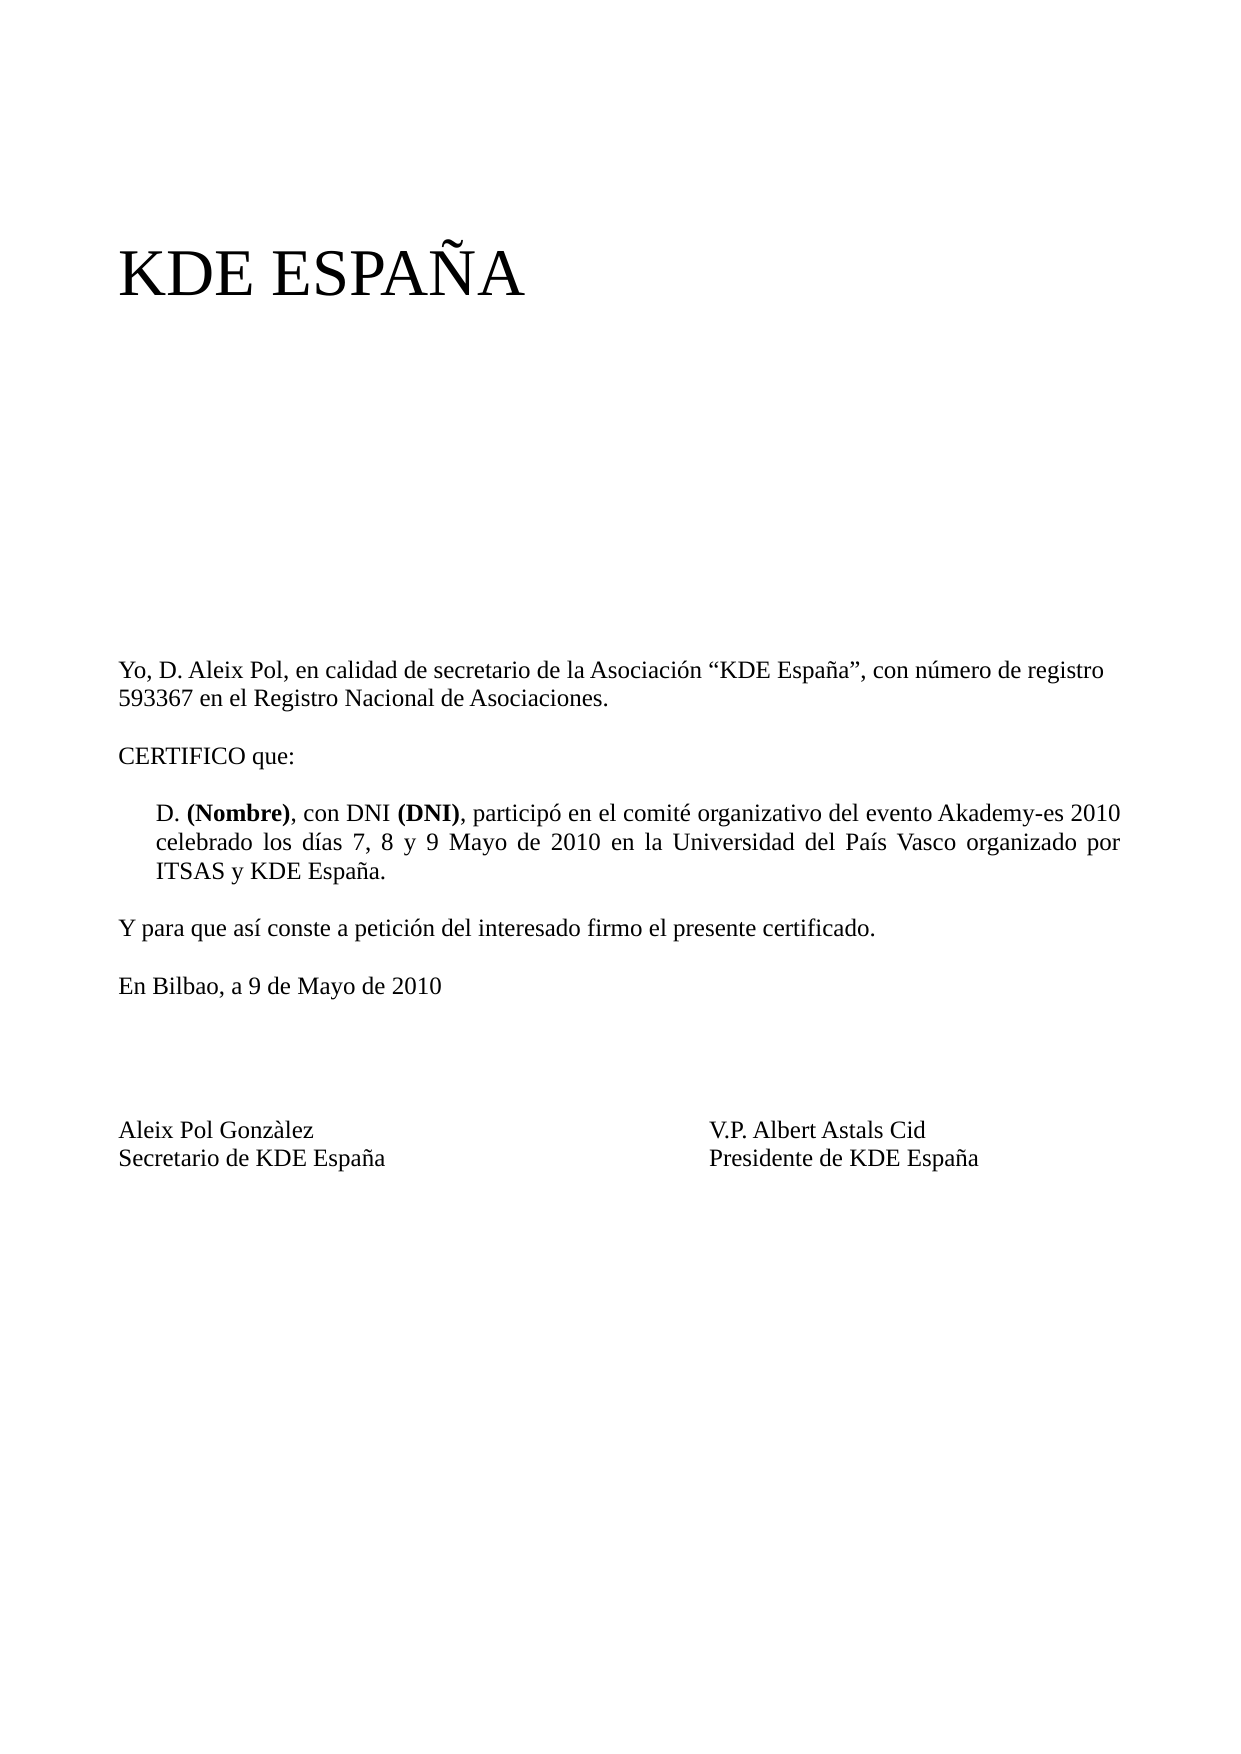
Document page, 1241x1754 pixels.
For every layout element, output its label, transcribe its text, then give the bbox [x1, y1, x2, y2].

text Secretario de KDE España Presidente de KDE España [118, 1143, 1122, 1172]
text CERTIFICO que: [118, 741, 1122, 770]
list D. (Nombre), con DNI (DNI), participó en el comité organizativo del evento Akademy-es 2010 celebrado los días 7, 8 y 9 Mayo de 2010 en la Universidad del País Vasco organizado por ITSAS y KDE España. [118, 798, 1122, 885]
text Aleix Pol Gonzàlez V.P. Albert Astals Cid [118, 1115, 1122, 1143]
text En Bilbao, a 9 de Mayo de 2010 [118, 971, 1122, 1000]
text KDE ESPAÑA [118, 233, 1122, 310]
text Yo, D. Aleix Pol, en calidad de secretario de la Asociación “KDE España”, con número de registro 593367 en el Registro Nacional de Asociaciones. [118, 655, 1122, 712]
text Y para que así conste a petición del interesado firmo el presente certificado. [118, 913, 1122, 942]
